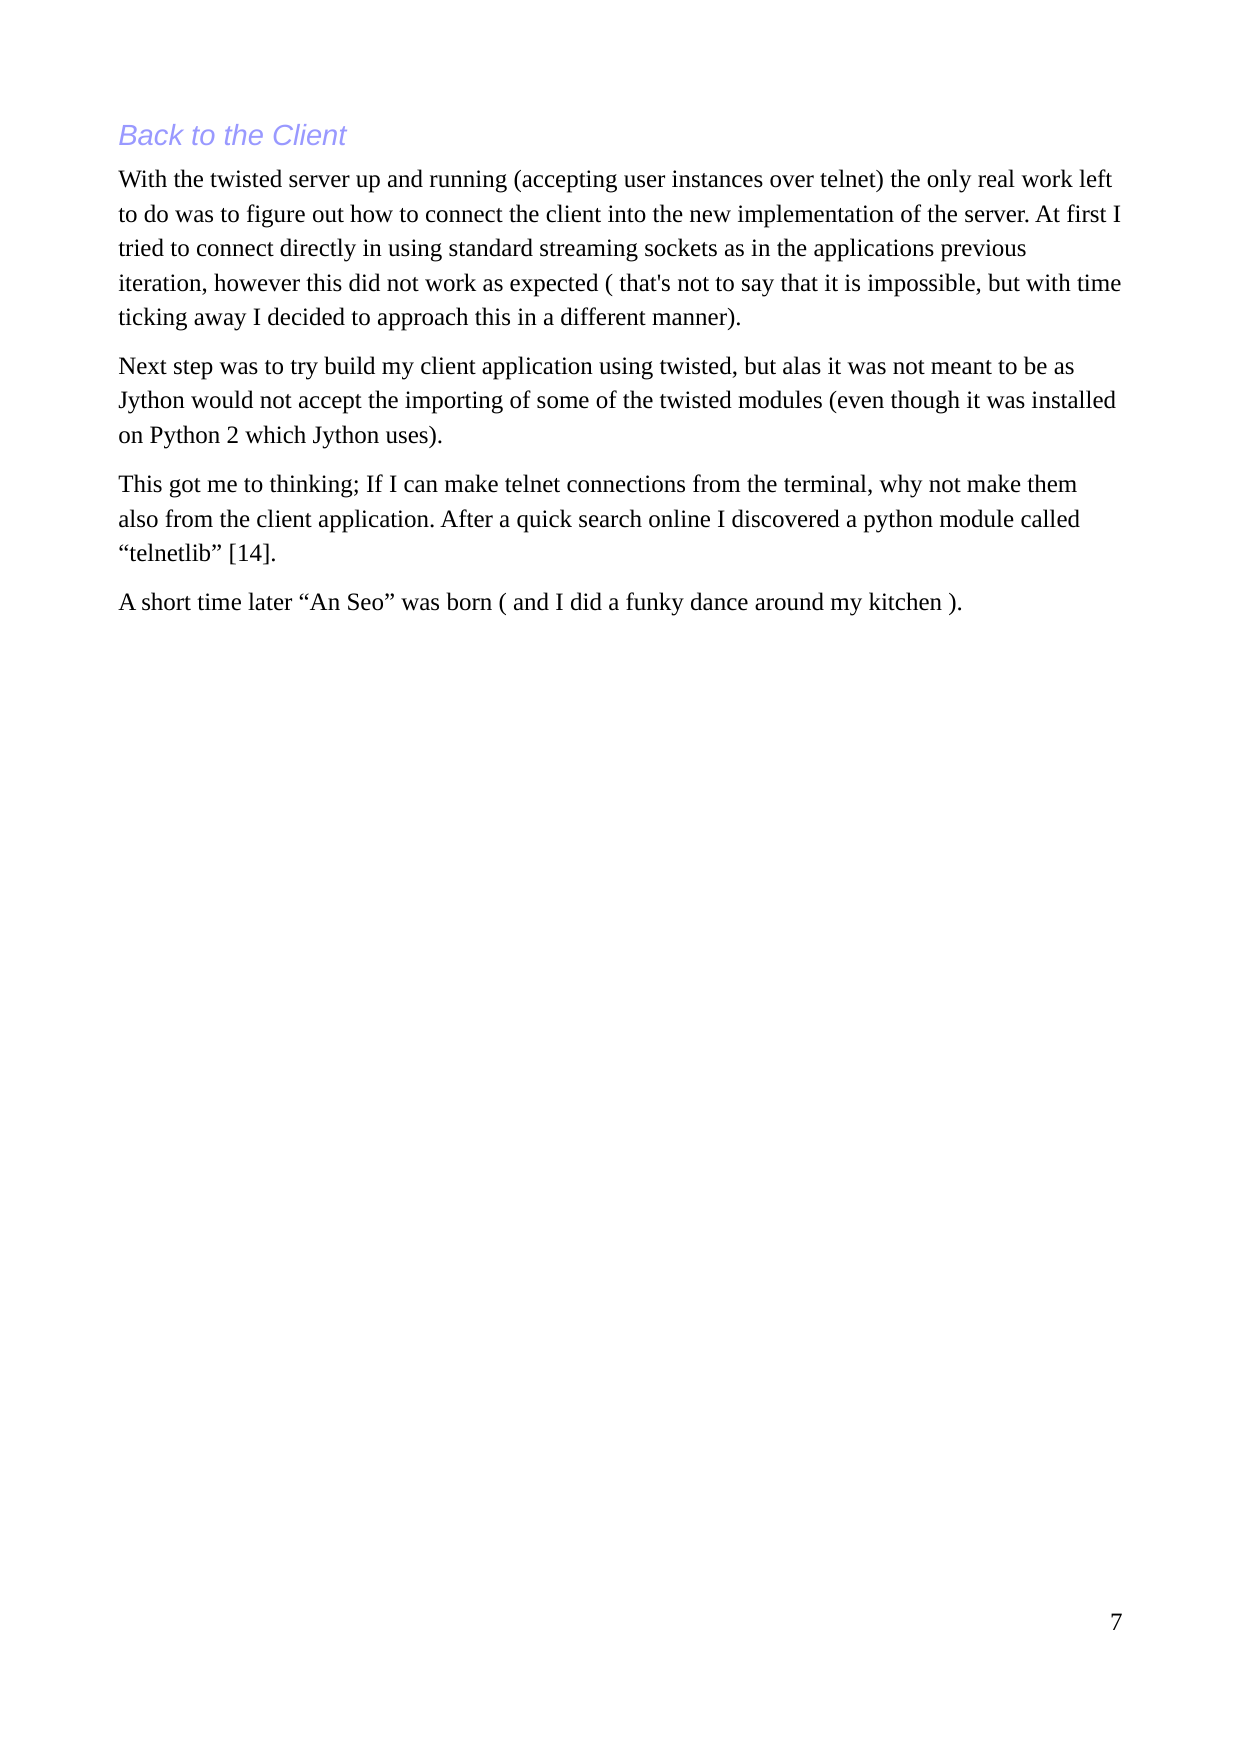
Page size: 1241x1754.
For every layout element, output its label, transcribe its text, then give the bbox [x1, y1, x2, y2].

text This got me to thinking; If I can make telnet connections from the terminal, why not make them also from the client application. After a quick search online I discovered a python module called “telnetlib” [14]. [118, 469, 1122, 567]
text A short time later “An Seo” was born ( and I did a funky dance around my kitchen ). [118, 587, 1122, 616]
subtitle Back to the Client [118, 118, 1122, 152]
text With the twisted server up and running (accepting user instances over telnet) the only real work left to do was to figure out how to connect the client into the new implementation of the server. At first I tried to connect directly in using standard streaming sockets as in the applications previous iteration, however this did not work as expected ( that's not to say that it is impossible, but with time ticking away I decided to approach this in a different manner). [118, 164, 1122, 331]
text Next step was to try build my client application using twisted, but alas it was not meant to be as Jython would not accept the importing of some of the twisted modules (even though it was installed on Python 2 which Jython uses). [118, 351, 1122, 449]
